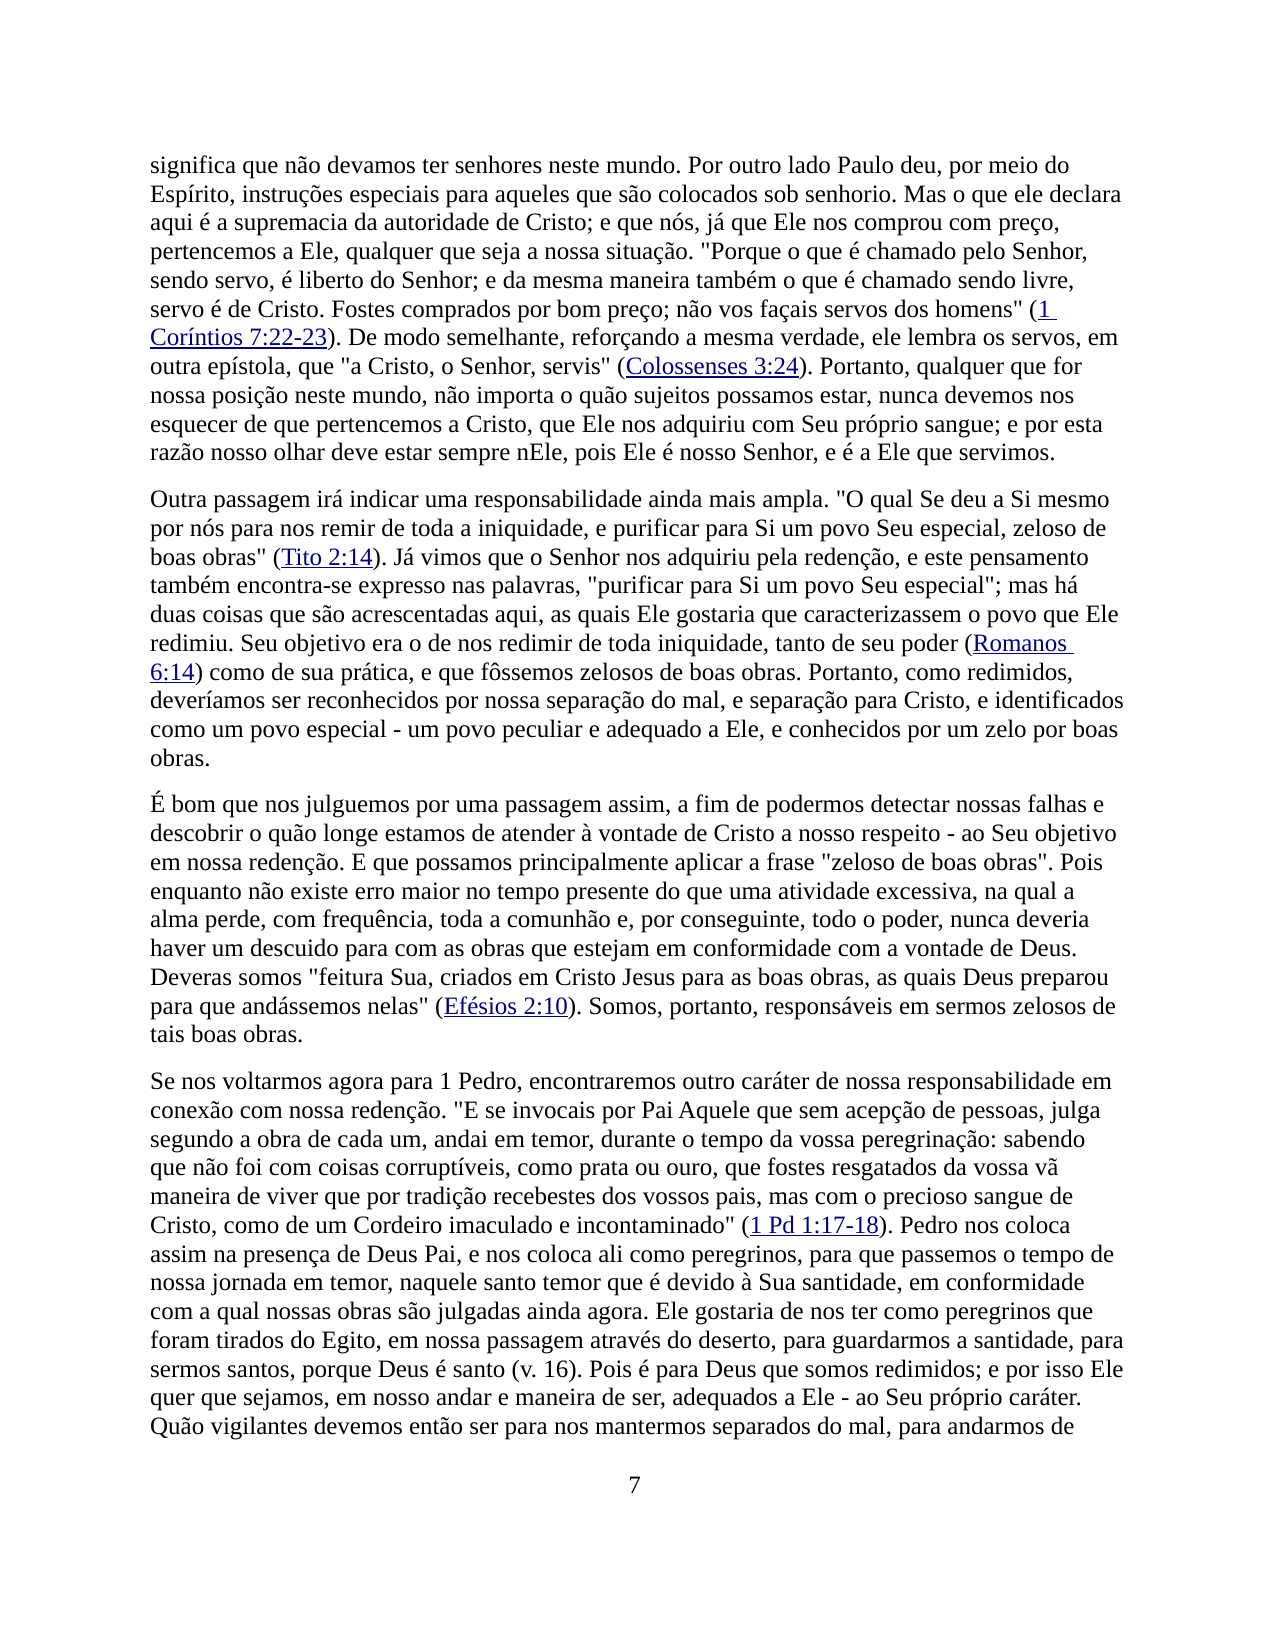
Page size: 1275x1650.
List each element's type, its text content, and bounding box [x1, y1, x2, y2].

text É bom que nos julguemos por uma passagem assim, a fim de podermos detectar nossas falhas e descobrir o quão longe estamos de atender à vontade de Cristo a nosso respeito - ao Seu objetivo em nossa redenção. E que possamos principalmente aplicar a frase "zeloso de boas obras". Pois enquanto não existe erro maior no tempo presente do que uma atividade excessiva, na qual a alma perde, com frequência, toda a comunhão e, por conseguinte, todo o poder, nunca deveria haver um descuido para com as obras que estejam em conformidade com a vontade de Deus. Deveras somos "feitura Sua, criados em Cristo Jesus para as boas obras, as quais Deus preparou para que andássemos nelas" (Efésios 2:10). Somos, portanto, responsáveis em sermos zelosos de tais boas obras. [150, 789, 1125, 1048]
text Outra passagem irá indicar uma responsabilidade ainda mais ampla. "O qual Se deu a Si mesmo por nós para nos remir de toda a iniquidade, e purificar para Si um povo Seu especial, zeloso de boas obras" (Tito 2:14). Já vimos que o Senhor nos adquiriu pela redenção, e este pensamento também encontra-se expresso nas palavras, "purificar para Si um povo Seu especial"; mas há duas coisas que são acrescentadas aqui, as quais Ele gostaria que caracterizassem o povo que Ele redimiu. Seu objetivo era o de nos redimir de toda iniquidade, tanto de seu poder (Romanos 6:14) como de sua prática, e que fôssemos zelosos de boas obras. Portanto, como redimidos, deveríamos ser reconhecidos por nossa separação do mal, e separação para Cristo, e identificados como um povo especial - um povo peculiar e adequado a Ele, e conhecidos por um zelo por boas obras. [150, 484, 1125, 772]
text significa que não devamos ter senhores neste mundo. Por outro lado Paulo deu, por meio do Espírito, instruções especiais para aqueles que são colocados sob senhorio. Mas o que ele declara aqui é a supremacia da autoridade de Cristo; e que nós, já que Ele nos comprou com preço, pertencemos a Ele, qualquer que seja a nossa situação. "Porque o que é chamado pelo Senhor, sendo servo, é liberto do Senhor; e da mesma maneira também o que é chamado sendo livre, servo é de Cristo. Fostes comprados por bom preço; não vos façais servos dos homens" (1 Coríntios 7:22-23). De modo semelhante, reforçando a mesma verdade, ele lembra os servos, em outra epístola, que "a Cristo, o Senhor, servis" (Colossenses 3:24). Portanto, qualquer que for nossa posição neste mundo, não importa o quão sujeitos possamos estar, nunca devemos nos esquecer de que pertencemos a Cristo, que Ele nos adquiriu com Seu próprio sangue; e por esta razão nosso olhar deve estar sempre nEle, pois Ele é nosso Senhor, e é a Ele que servimos. [150, 150, 1125, 466]
text Se nos voltarmos agora para 1 Pedro, encontraremos outro caráter de nossa responsabilidade em conexão com nossa redenção. "E se invocais por Pai Aquele que sem acepção de pessoas, julga segundo a obra de cada um, andai em temor, durante o tempo da vossa peregrinação: sabendo que não foi com coisas corruptíveis, como prata ou ouro, que fostes resgatados da vossa vã maneira de viver que por tradição recebestes dos vossos pais, mas com o precioso sangue de Cristo, como de um Cordeiro imaculado e incontaminado" (1 Pd 1:17-18). Pedro nos coloca assim na presença de Deus Pai, e nos coloca ali como peregrinos, para que passemos o tempo de nossa jornada em temor, naquele santo temor que é devido à Sua santidade, em conformidade com a qual nossas obras são julgadas ainda agora. Ele gostaria de nos ter como peregrinos que foram tirados do Egito, em nossa passagem através do deserto, para guardarmos a santidade, para sermos santos, porque Deus é santo (v. 16). Pois é para Deus que somos redimidos; e por isso Ele quer que sejamos, em nosso andar e maneira de ser, adequados a Ele - ao Seu próprio caráter. Quão vigilantes devemos então ser para nos mantermos separados do mal, para andarmos de [150, 1066, 1125, 1440]
